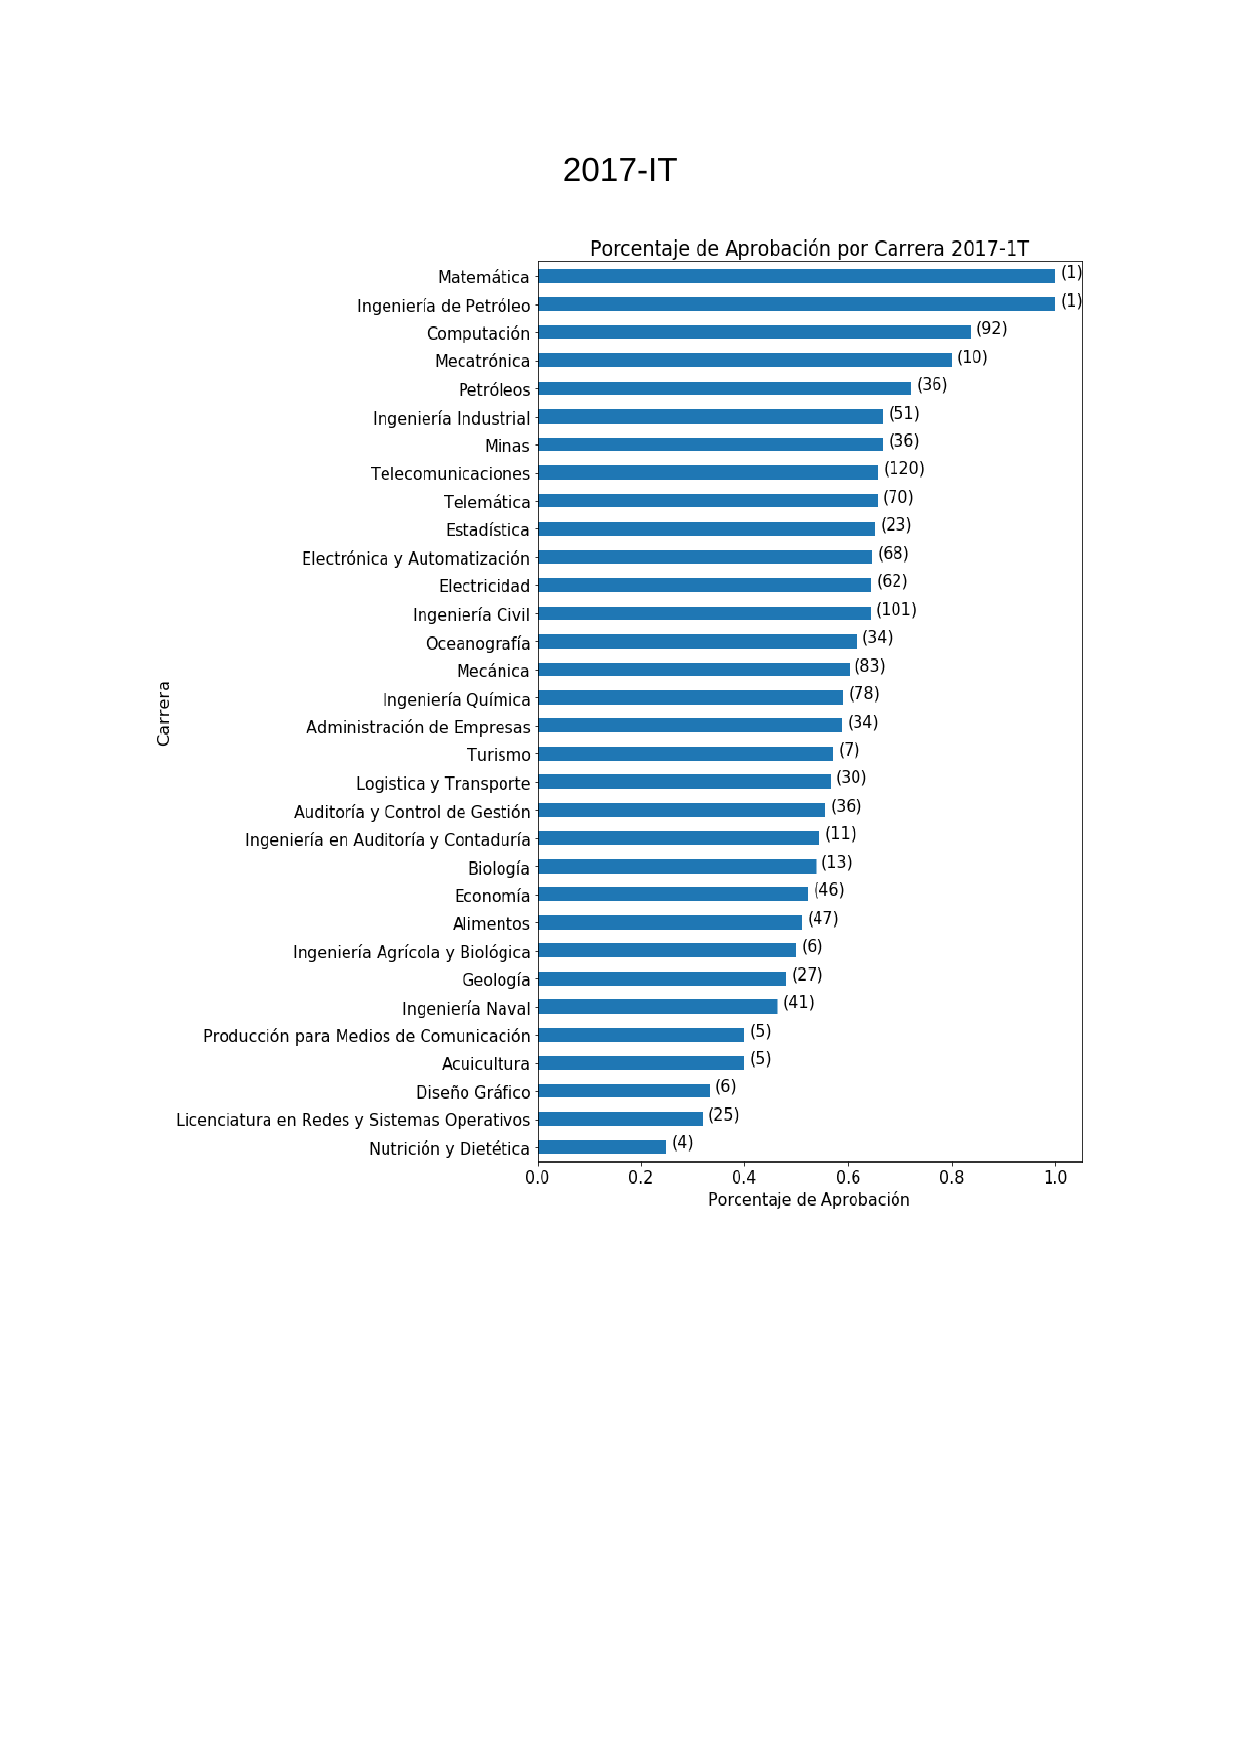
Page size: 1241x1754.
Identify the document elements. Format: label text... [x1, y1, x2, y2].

subtitle 2017-IT [150, 150, 1090, 188]
picture [150, 231, 1091, 1216]
